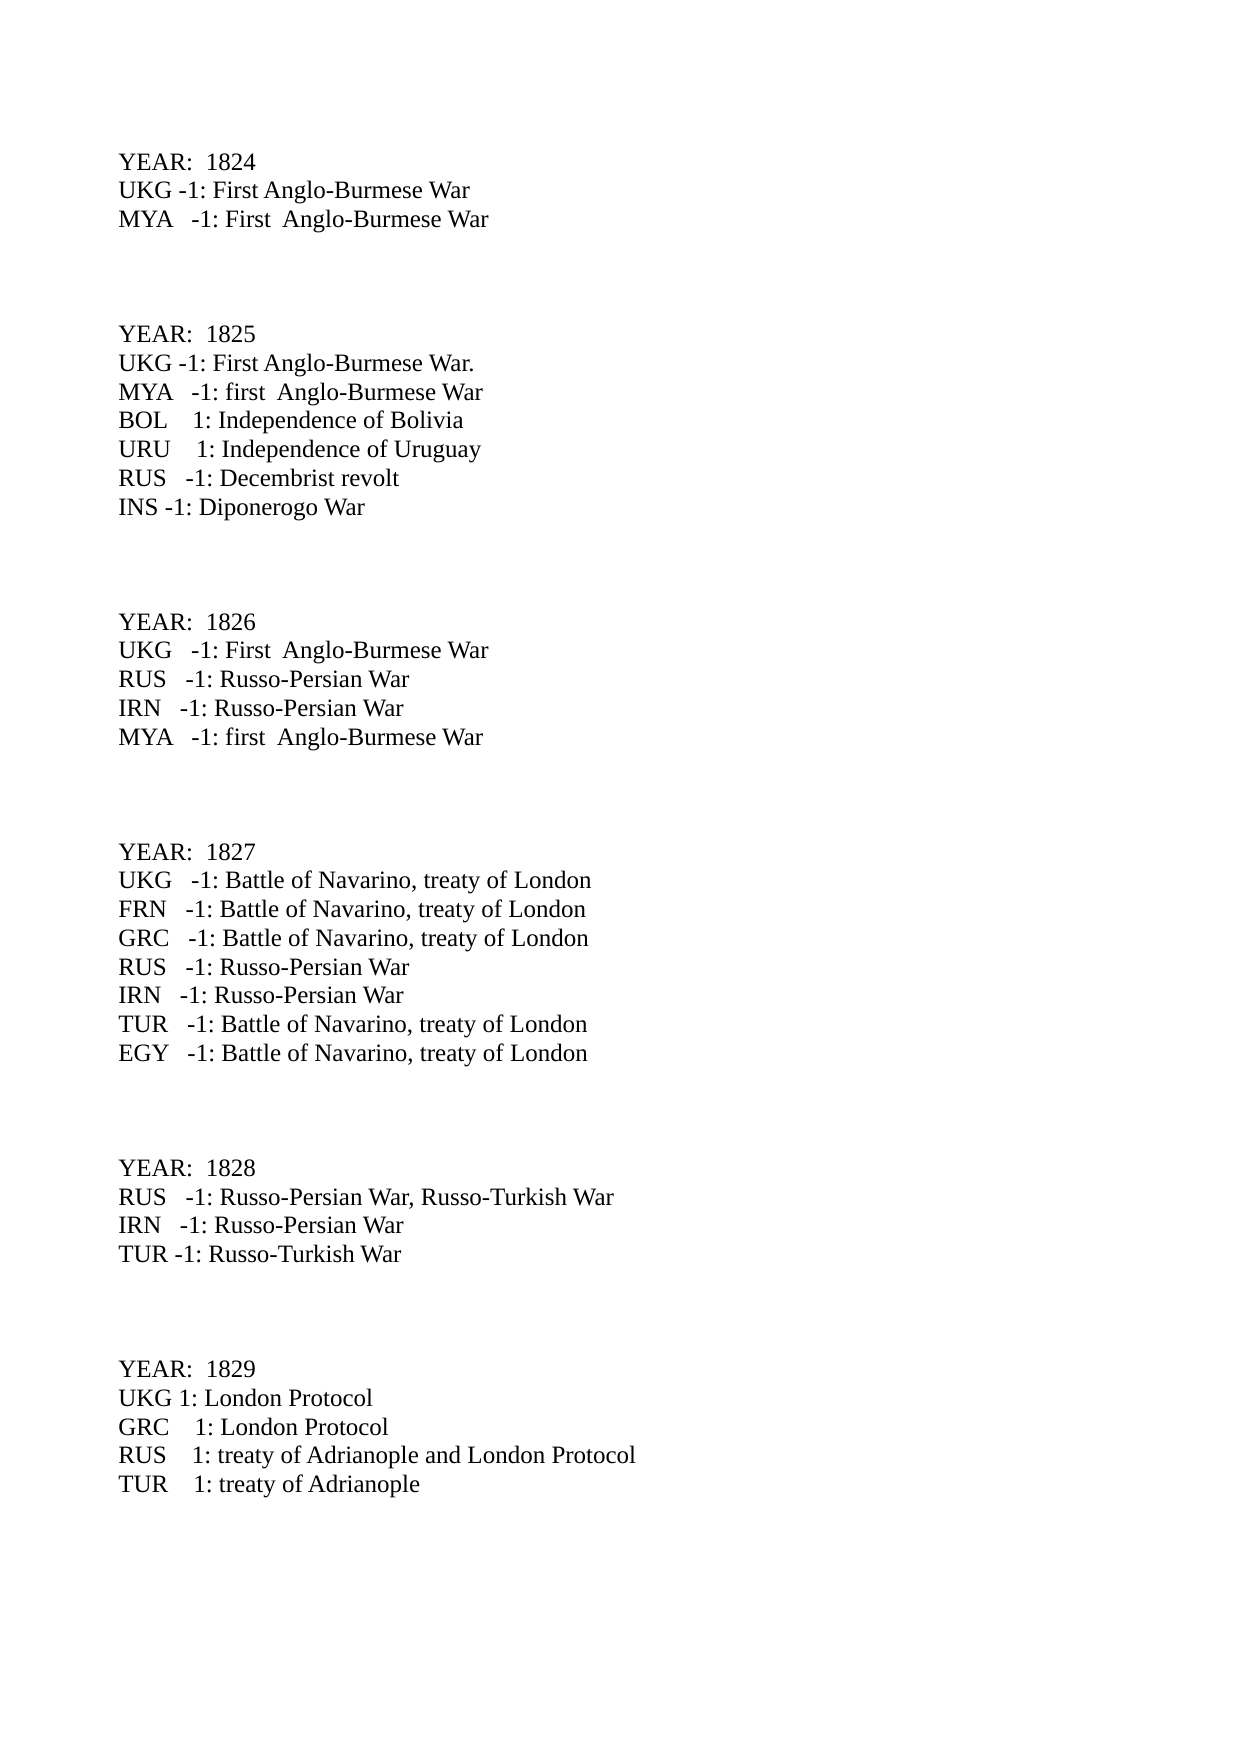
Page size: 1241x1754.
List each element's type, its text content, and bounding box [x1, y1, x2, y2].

text UKG -1: First Anglo-Burmese War. [118, 348, 1122, 377]
text YEAR: 1827 [118, 837, 1122, 866]
text GRC -1: Battle of Navarino, treaty of London [118, 923, 1122, 952]
text UKG 1: London Protocol [118, 1383, 1122, 1412]
text RUS -1: Russo-Persian War [118, 952, 1122, 981]
text IRN -1: Russo-Persian War [118, 1211, 1122, 1239]
text IRN -1: Russo-Persian War [118, 981, 1122, 1009]
text YEAR: 1829 [118, 1354, 1122, 1383]
text RUS 1: treaty of Adrianople and London Protocol [118, 1441, 1122, 1469]
text EGY -1: Battle of Navarino, treaty of London [118, 1038, 1122, 1067]
text YEAR: 1825 [118, 319, 1122, 348]
text MYA -1: first Anglo-Burmese War [118, 722, 1122, 751]
text URU 1: Independence of Uruguay [118, 434, 1122, 463]
text IRN -1: Russo-Persian War [118, 693, 1122, 722]
text MYA -1: first Anglo-Burmese War [118, 377, 1122, 406]
text TUR -1: Russo-Turkish War [118, 1239, 1122, 1268]
text GRC 1: London Protocol [118, 1412, 1122, 1441]
text UKG -1: Battle of Navarino, treaty of London [118, 866, 1122, 894]
text RUS -1: Decembrist revolt [118, 463, 1122, 492]
text MYA -1: First Anglo-Burmese War [118, 204, 1122, 233]
text RUS -1: Russo-Persian War [118, 664, 1122, 693]
text FRN -1: Battle of Navarino, treaty of London [118, 894, 1122, 923]
text YEAR: 1828 [118, 1153, 1122, 1182]
text TUR -1: Battle of Navarino, treaty of London [118, 1009, 1122, 1038]
text RUS -1: Russo-Persian War, Russo-Turkish War [118, 1182, 1122, 1211]
text YEAR: 1824 [118, 147, 1122, 176]
text UKG -1: First Anglo-Burmese War [118, 176, 1122, 204]
text UKG -1: First Anglo-Burmese War [118, 636, 1122, 664]
text TUR 1: treaty of Adrianople [118, 1469, 1122, 1498]
text INS -1: Diponerogo War [118, 492, 1122, 521]
text BOL 1: Independence of Bolivia [118, 406, 1122, 434]
text YEAR: 1826 [118, 607, 1122, 636]
